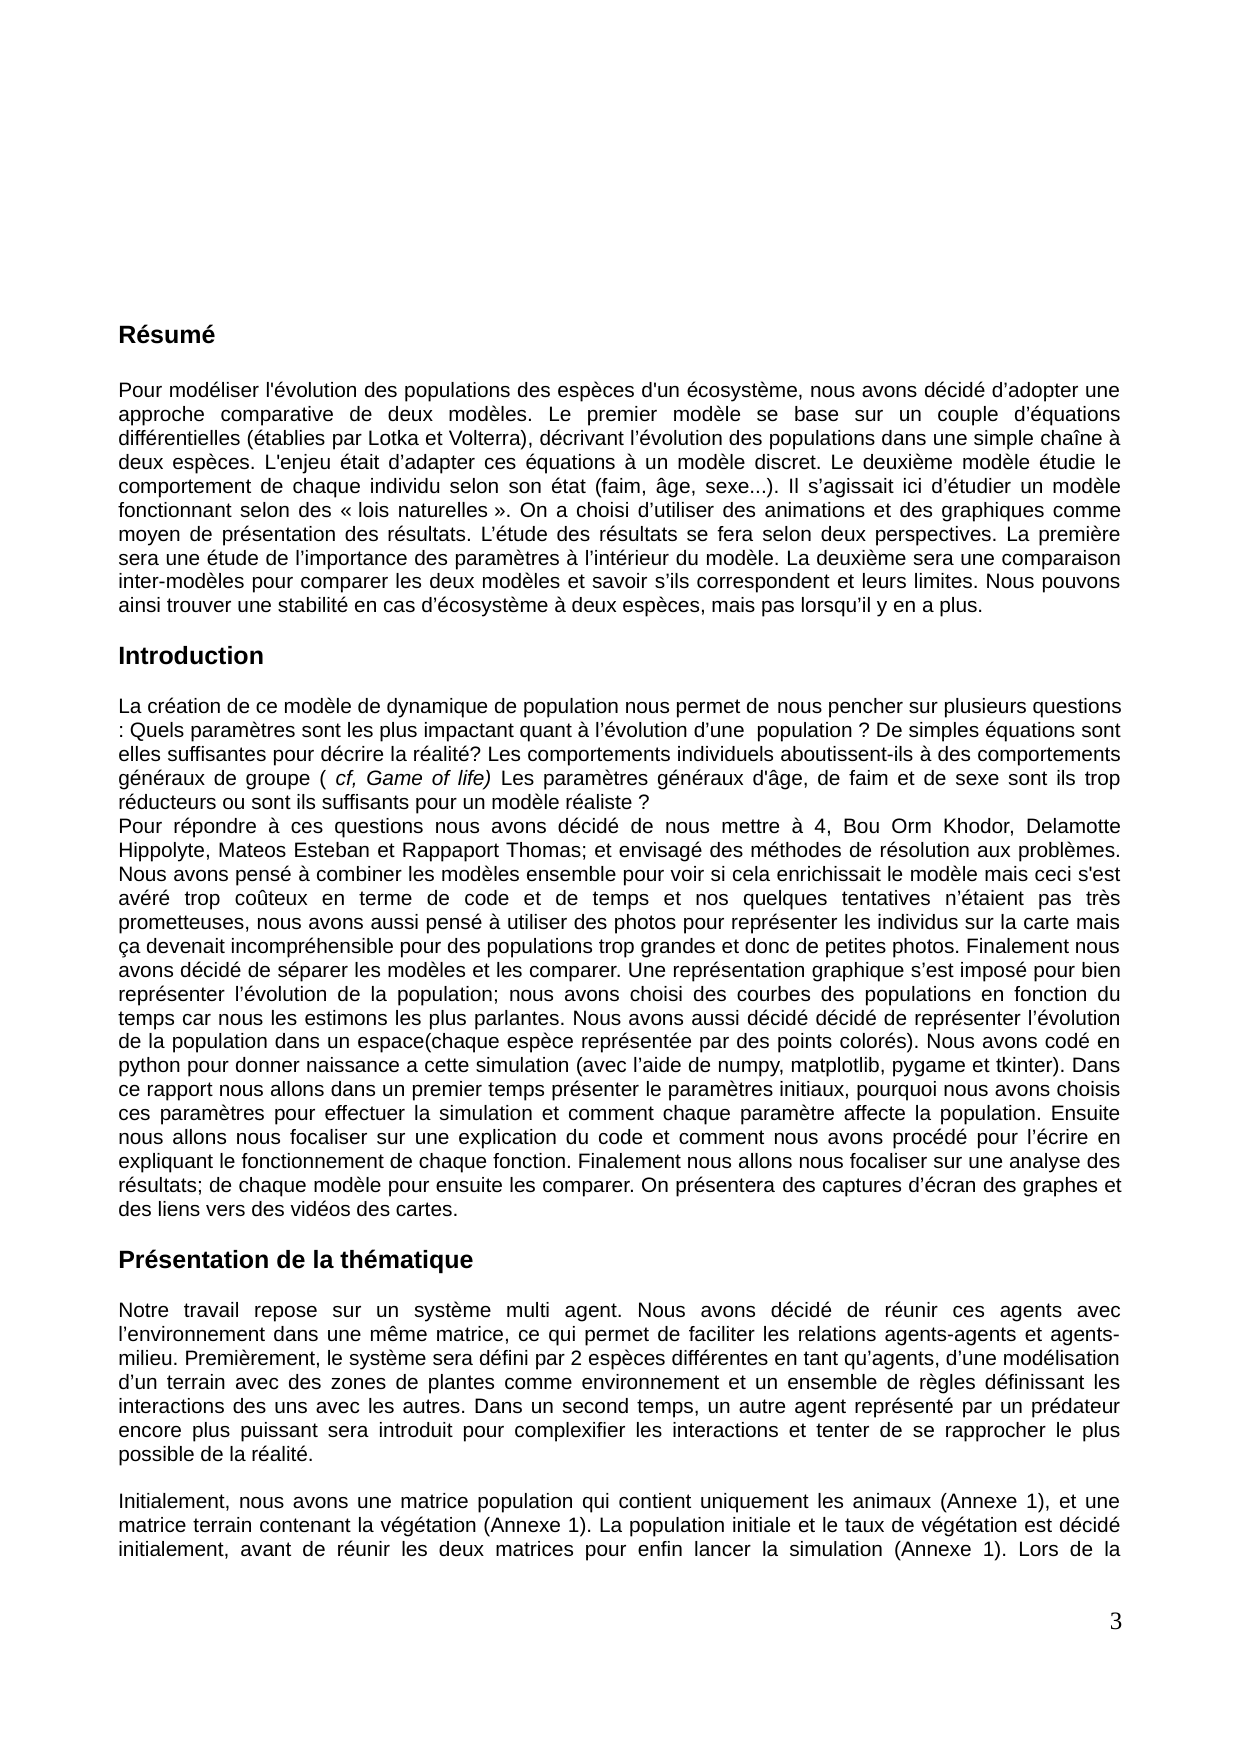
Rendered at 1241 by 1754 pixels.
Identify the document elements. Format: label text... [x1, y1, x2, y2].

text Introduction [118, 641, 1122, 670]
text La création de ce modèle de dynamique de population nous permet de nous pencher sur plusieurs questions : Quels paramètres sont les plus impactant quant à l’évolution d’une population ? De simples équations sont elles suffisantes pour décrire la réalité? Les comportements individuels aboutissent-ils à des comportements généraux de groupe ( cf, Game of life) Les paramètres généraux d'âge, de faim et de sexe sont ils trop réducteurs ou sont ils suffisants pour un modèle réaliste ? [118, 694, 1122, 814]
text Présentation de la thématique [118, 1245, 1122, 1274]
text Initialement, nous avons une matrice population qui contient uniquement les animaux (Annexe 1), et une matrice terrain contenant la végétation (Annexe 1). La population initiale et le taux de végétation est décidé initialement, avant de réunir les deux matrices pour enfin lancer la simulation (Annexe 1). Lors de la [118, 1489, 1122, 1561]
text Pour modéliser l'évolution des populations des espèces d'un écosystème, nous avons décidé d’adopter une approche comparative de deux modèles. Le premier modèle se base sur un couple d’équations différentielles (établies par Lotka et Volterra), décrivant l’évolution des populations dans une simple chaîne à deux espèces. L'enjeu était d’adapter ces équations à un modèle discret. Le deuxième modèle étudie le comportement de chaque individu selon son état (faim, âge, sexe...). Il s’agissait ici d’étudier un modèle fonctionnant selon des « lois naturelles ». On a choisi d’utiliser des animations et des graphiques comme moyen de présentation des résultats. L’étude des résultats se fera selon deux perspectives. La première sera une étude de l’importance des paramètres à l’intérieur du modèle. La deuxième sera une comparaison inter-modèles pour comparer les deux modèles et savoir s’ils correspondent et leurs limites. Nous pouvons ainsi trouver une stabilité en cas d’écosystème à deux espèces, mais pas lorsqu’il y en a plus. [118, 378, 1122, 617]
text Pour répondre à ces questions nous avons décidé de nous mettre à 4, Bou Orm Khodor, Delamotte Hippolyte, Mateos Esteban et Rappaport Thomas; et envisagé des méthodes de résolution aux problèmes. Nous avons pensé à combiner les modèles ensemble pour voir si cela enrichissait le modèle mais ceci s'est avéré trop coûteux en terme de code et de temps et nos quelques tentatives n’étaient pas très prometteuses, nous avons aussi pensé à utiliser des photos pour représenter les individus sur la carte mais ça devenait incompréhensible pour des populations trop grandes et donc de petites photos. Finalement nous avons décidé de séparer les modèles et les comparer. Une représentation graphique s’est imposé pour bien représenter l’évolution de la population; nous avons choisi des courbes des populations en fonction du temps car nous les estimons les plus parlantes. Nous avons aussi décidé décidé de représenter l’évolution de la population dans un espace(chaque espèce représentée par des points colorés). Nous avons codé en python pour donner naissance a cette simulation (avec l’aide de numpy, matplotlib, pygame et tkinter). Dans ce rapport nous allons dans un premier temps présenter le paramètres initiaux, pourquoi nous avons choisis ces paramètres pour effectuer la simulation et comment chaque paramètre affecte la population. Ensuite nous allons nous focaliser sur une explication du code et comment nous avons procédé pour l’écrire en expliquant le fonctionnement de chaque fonction. Finalement nous allons nous focaliser sur une analyse des résultats; de chaque modèle pour ensuite les comparer. On présentera des captures d’écran des graphes et des liens vers des vidéos des cartes. [118, 814, 1122, 1221]
text Notre travail repose sur un système multi agent. Nous avons décidé de réunir ces agents avec l’environnement dans une même matrice, ce qui permet de faciliter les relations agents-agents et agents-milieu. Premièrement, le système sera défini par 2 espèces différentes en tant qu’agents, d’une modélisation d’un terrain avec des zones de plantes comme environnement et un ensemble de règles définissant les interactions des uns avec les autres. Dans un second temps, un autre agent représenté par un prédateur encore plus puissant sera introduit pour complexifier les interactions et tenter de se rapprocher le plus possible de la réalité. [118, 1298, 1122, 1465]
text Résumé [118, 320, 1122, 349]
